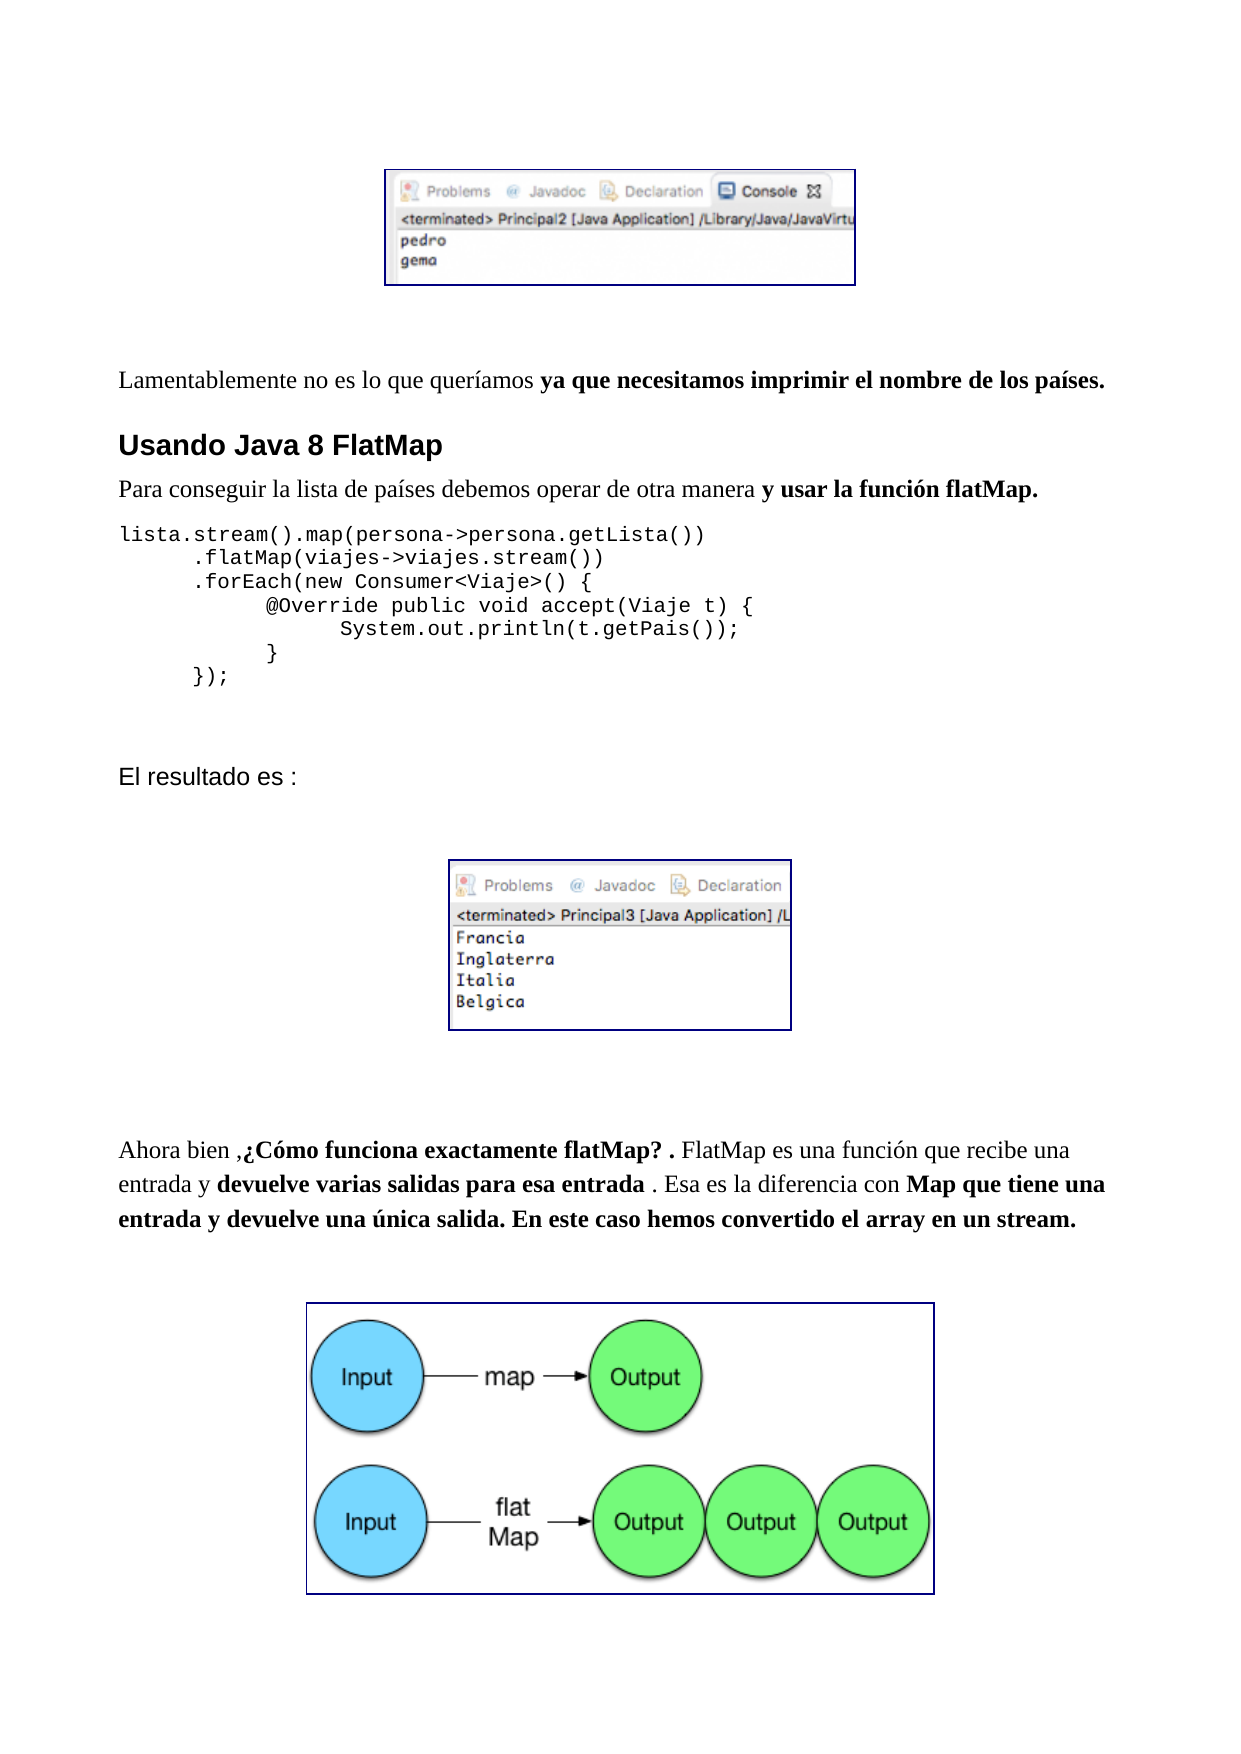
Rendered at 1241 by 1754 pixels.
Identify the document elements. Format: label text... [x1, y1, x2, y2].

subtitle Usando Java 8 FlatMap [118, 428, 1122, 462]
picture [386, 170, 854, 284]
picture [450, 861, 790, 1029]
text } [118, 642, 1122, 666]
text .forEach(new Consumer<Viaje>() { [118, 571, 1122, 594]
text lista.stream().map(persona->persona.getLista()) [118, 524, 1122, 547]
picture [307, 1304, 933, 1593]
text .flatMap(viajes->viajes.stream()) [118, 547, 1122, 571]
text Ahora bien ,¿Cómo funciona exactamente flatMap? . FlatMap es una función que recibe una entrada y devuelve varias salidas para esa entrada . Esa es la diferencia con Map que tiene una entrada y devuelve una única salida. En este caso hemos convertido el array en un stream. [118, 1135, 1122, 1233]
text El resultado es : [118, 761, 1122, 790]
text Para conseguir la lista de países debemos operar de otra manera y usar la función flatMap. [118, 474, 1122, 503]
text }); [118, 666, 1122, 689]
text System.out.println(t.getPais()); [118, 618, 1122, 642]
text Lamentablemente no es lo que queríamos ya que necesitamos imprimir el nombre de los países. [118, 365, 1122, 393]
text @Override public void accept(Viaje t) { [118, 594, 1122, 618]
